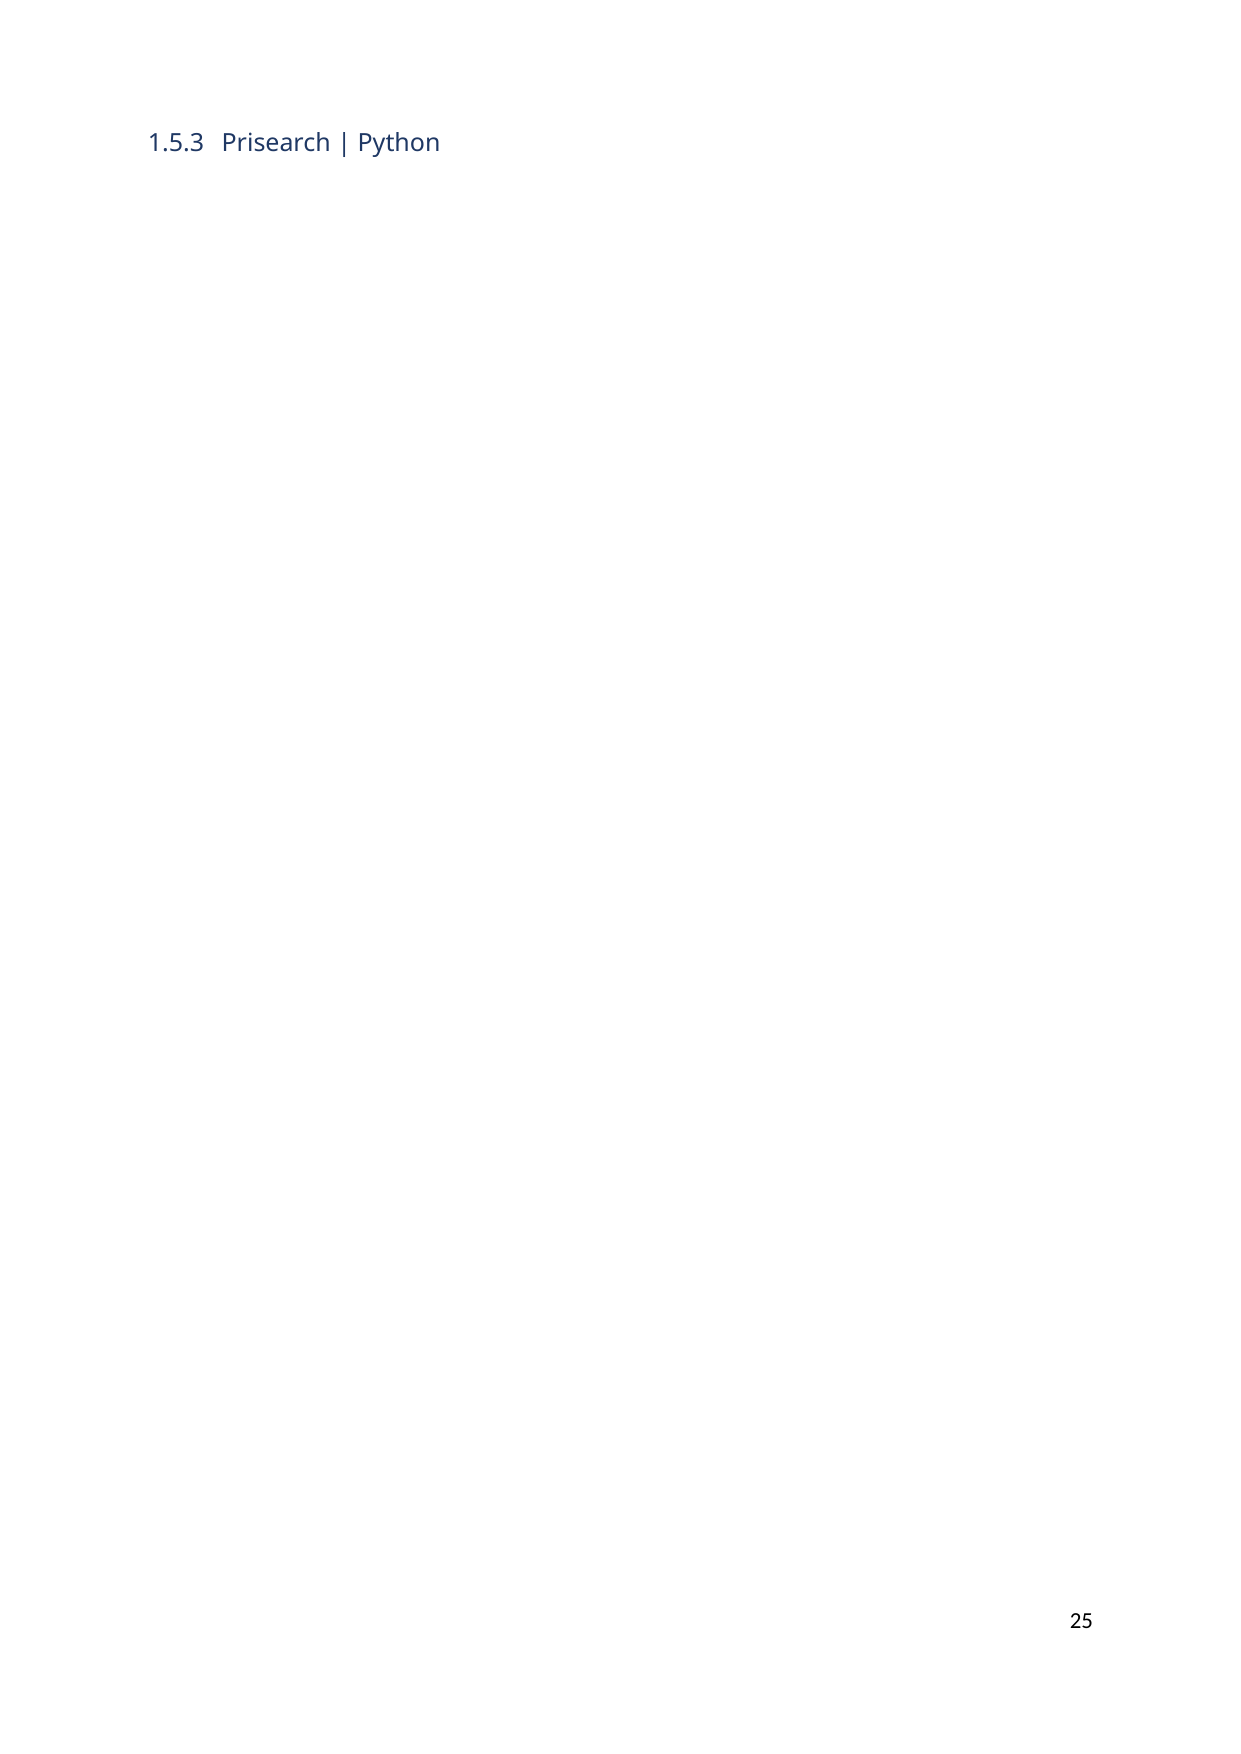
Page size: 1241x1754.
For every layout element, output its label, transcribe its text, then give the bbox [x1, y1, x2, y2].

subtitle 1.5.3 Prisearch | Python [148, 124, 1093, 158]
